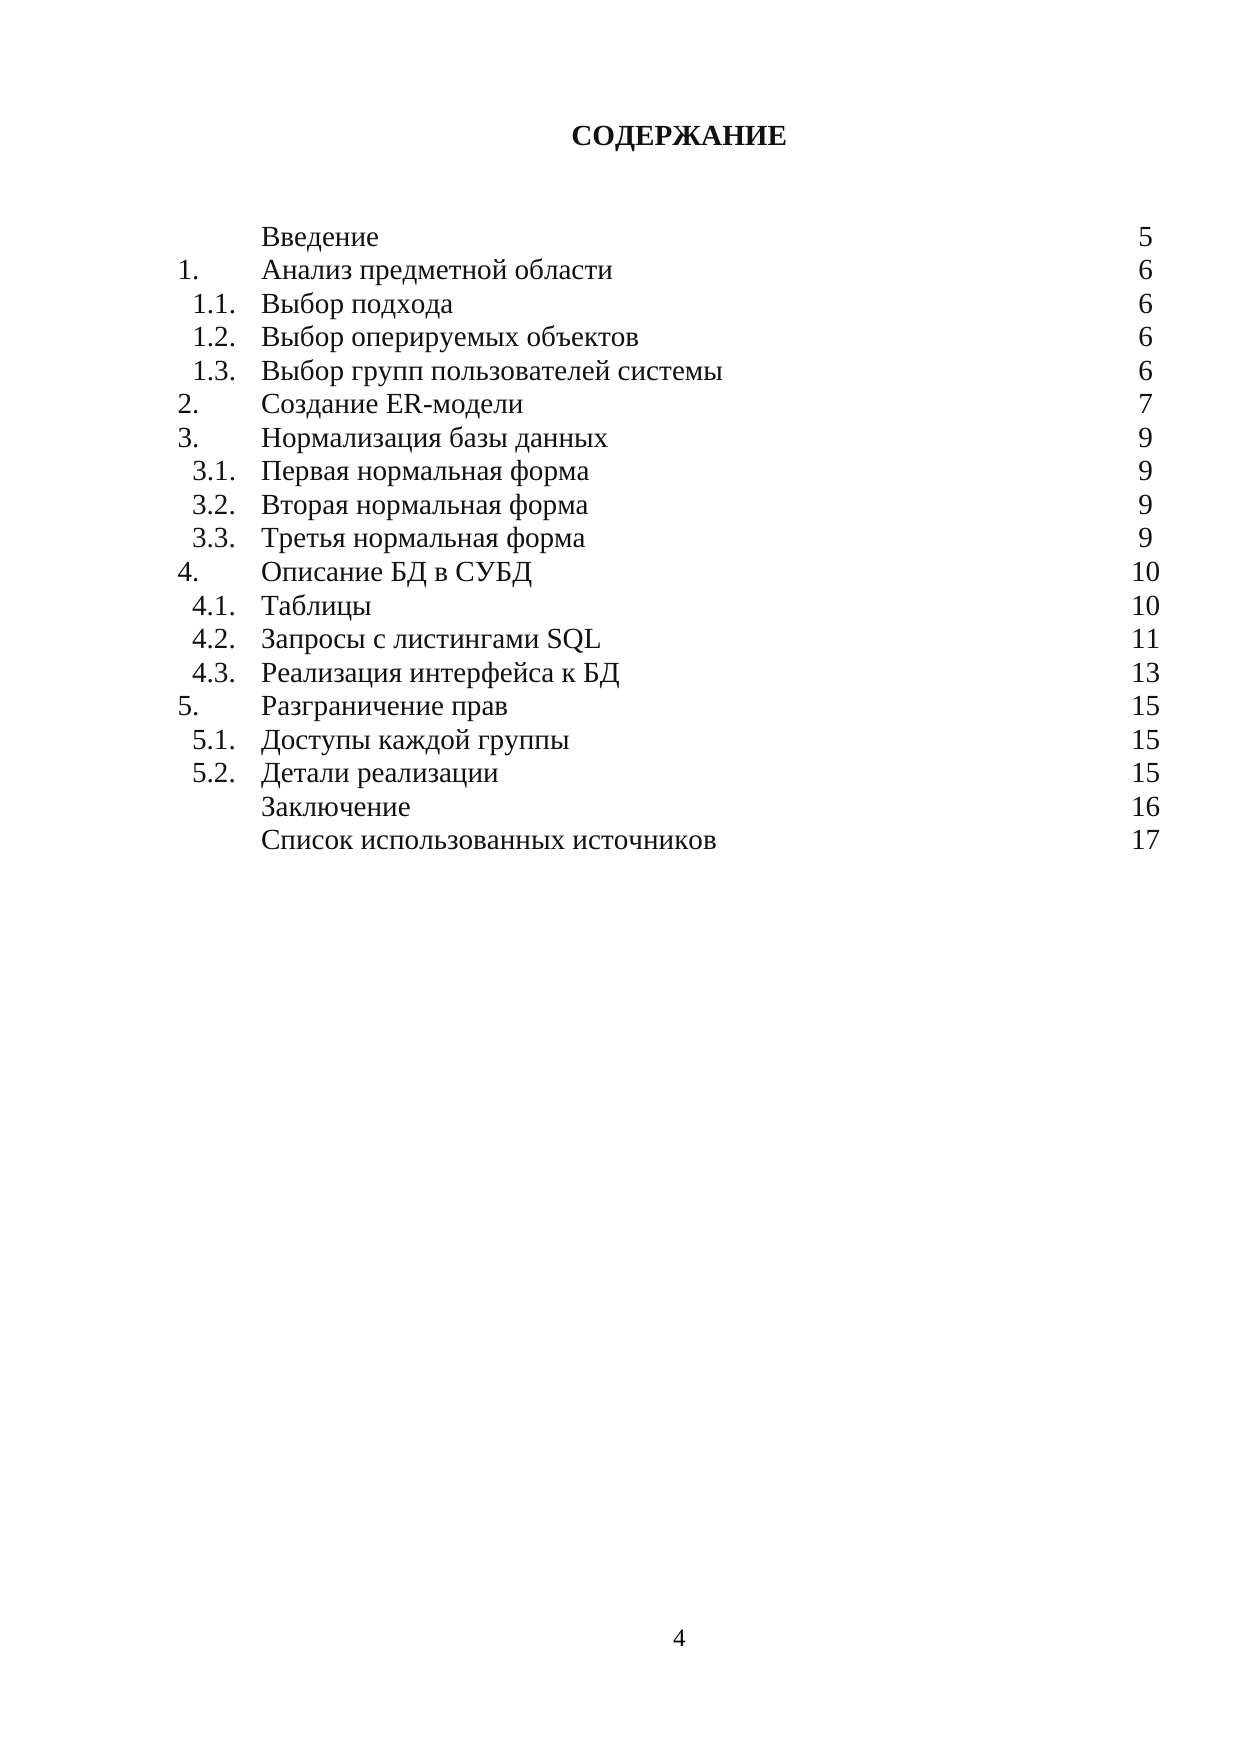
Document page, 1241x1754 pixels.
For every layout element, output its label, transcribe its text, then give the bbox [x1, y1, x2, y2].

table_cell 4.3. [166, 655, 249, 688]
table_cell 1.3. [166, 353, 249, 386]
table_cell Детали реализации [250, 755, 1098, 789]
table_cell Доступы каждой группы [250, 722, 1098, 755]
table_cell 9 [1098, 487, 1193, 521]
table_cell 16 [1098, 789, 1193, 822]
table_cell Список использованных источников [250, 823, 1098, 856]
table_cell 6 [1098, 319, 1193, 353]
table_cell Таблицы [250, 588, 1098, 621]
table_cell Выбор подхода [250, 286, 1098, 319]
table_cell Выбор оперируемых объектов [250, 319, 1098, 353]
text содержание [177, 118, 1181, 152]
table_cell Выбор групп пользователей системы [250, 353, 1098, 386]
table_cell 4. [166, 554, 249, 588]
table_cell 9 [1098, 454, 1193, 487]
table_cell 1.1. [166, 286, 249, 319]
table_cell 5.2. [166, 755, 249, 789]
table_cell 3.2. [166, 487, 249, 521]
table_cell 1.2. [166, 319, 249, 353]
table_cell 9 [1098, 420, 1193, 453]
table_cell 10 [1098, 588, 1193, 621]
table_cell 15 [1098, 755, 1193, 789]
table_header [166, 219, 249, 252]
table_cell 17 [1098, 823, 1193, 856]
table_cell 3.3. [166, 521, 249, 554]
table_cell Заключение [250, 789, 1098, 822]
table_cell 3.1. [166, 454, 249, 487]
table_cell Реализация интерфейса к БД [250, 655, 1098, 688]
table_cell 6 [1098, 353, 1193, 386]
table_cell Анализ предметной области [250, 252, 1098, 286]
table_cell 1. [166, 252, 249, 286]
table_cell 15 [1098, 688, 1193, 722]
table_header Введение [250, 219, 1098, 252]
table_cell 2. [166, 386, 249, 420]
table_cell Вторая нормальная форма [250, 487, 1098, 521]
table_cell Третья нормальная форма [250, 521, 1098, 554]
table_cell 4.2. [166, 621, 249, 655]
table_cell Создание ER-модели [250, 386, 1098, 420]
table_cell 5.1. [166, 722, 249, 755]
table_header 5 [1098, 219, 1193, 252]
table_cell Описание БД в СУБД [250, 554, 1098, 588]
table_cell Первая нормальная форма [250, 454, 1098, 487]
table_cell 9 [1098, 521, 1193, 554]
table_cell 13 [1098, 655, 1193, 688]
table_cell [166, 789, 249, 822]
table_cell 6 [1098, 252, 1193, 286]
table_cell 10 [1098, 554, 1193, 588]
table_cell 11 [1098, 621, 1193, 655]
table_cell Запросы с листингами SQL [250, 621, 1098, 655]
table_cell 6 [1098, 286, 1193, 319]
table_cell 3. [166, 420, 249, 453]
table_cell 5. [166, 688, 249, 722]
table_cell 4.1. [166, 588, 249, 621]
table_cell [166, 823, 249, 856]
table_cell 7 [1098, 386, 1193, 420]
table_cell Нормализация базы данных [250, 420, 1098, 453]
table_cell Разграничение прав [250, 688, 1098, 722]
table_cell 15 [1098, 722, 1193, 755]
